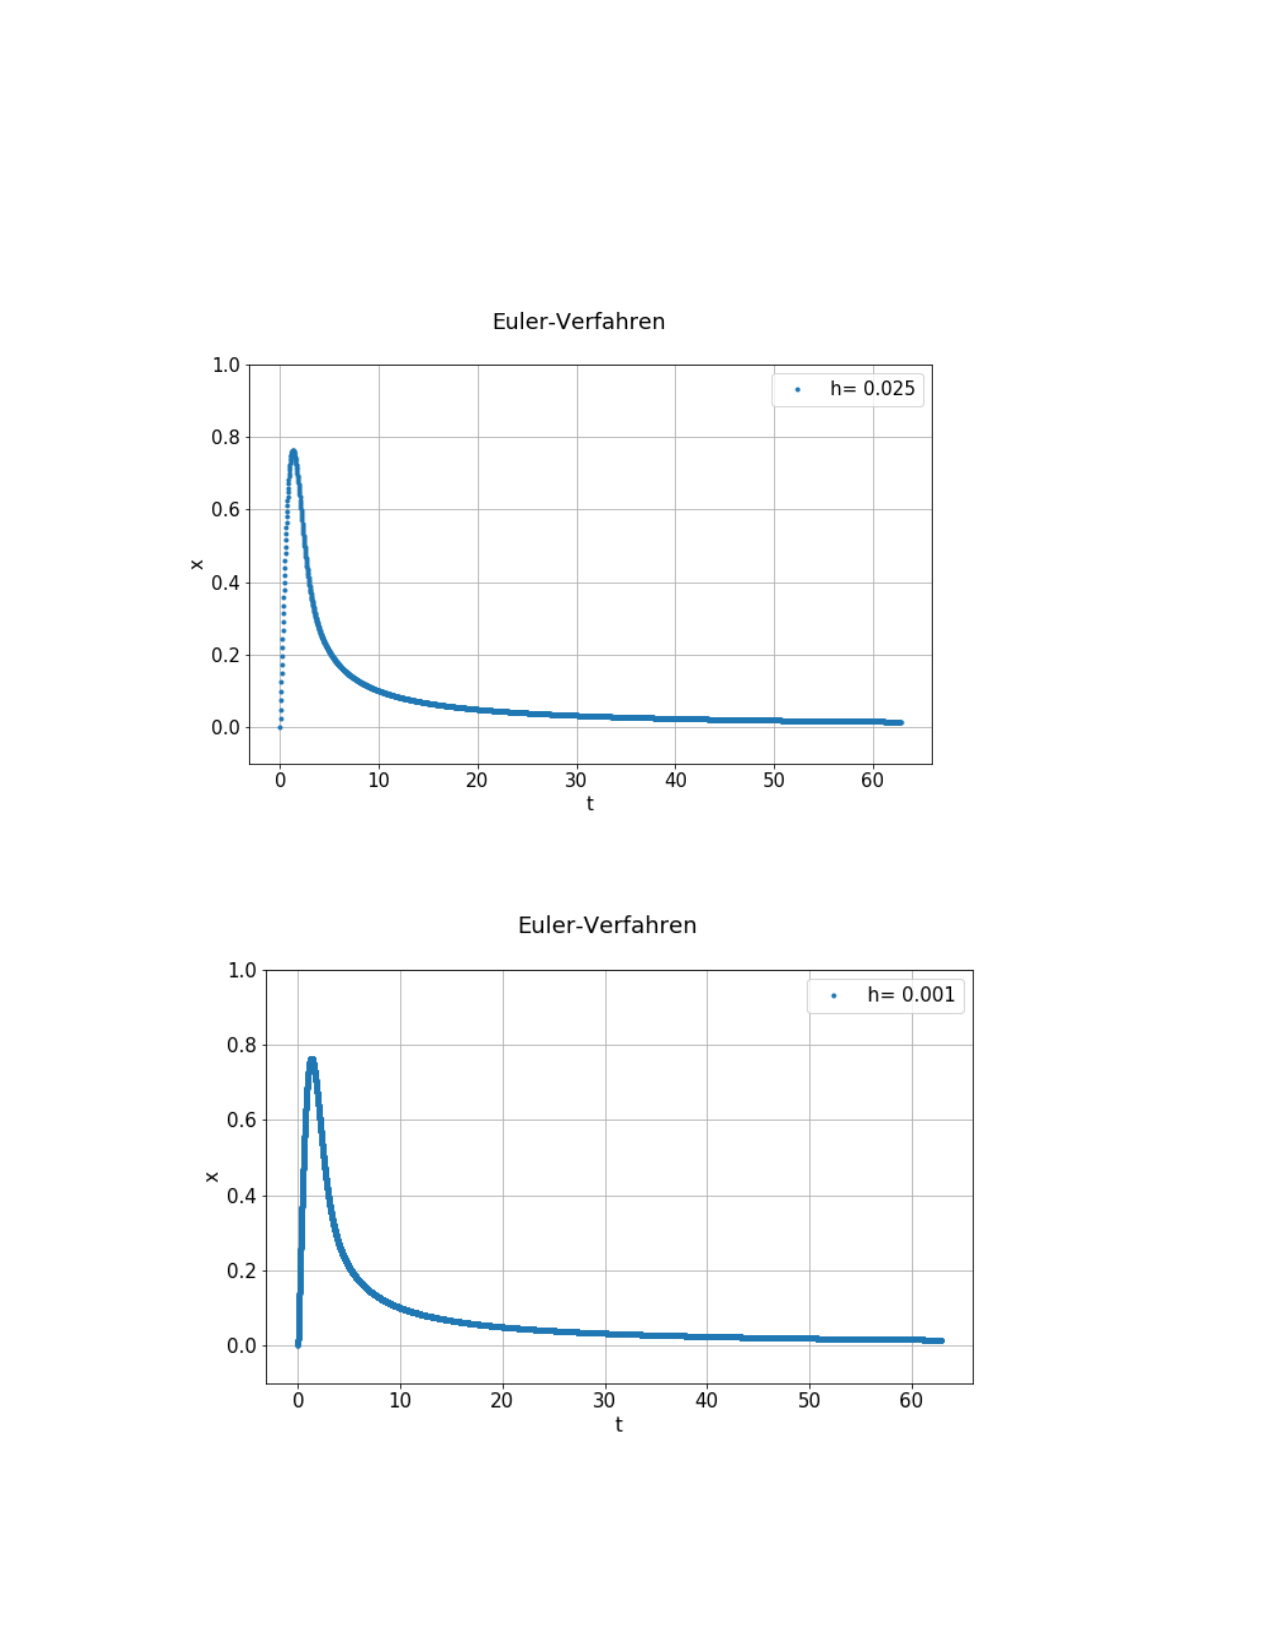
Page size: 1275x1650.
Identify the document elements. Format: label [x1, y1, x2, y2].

picture [139, 301, 1020, 830]
picture [152, 905, 1064, 1452]
